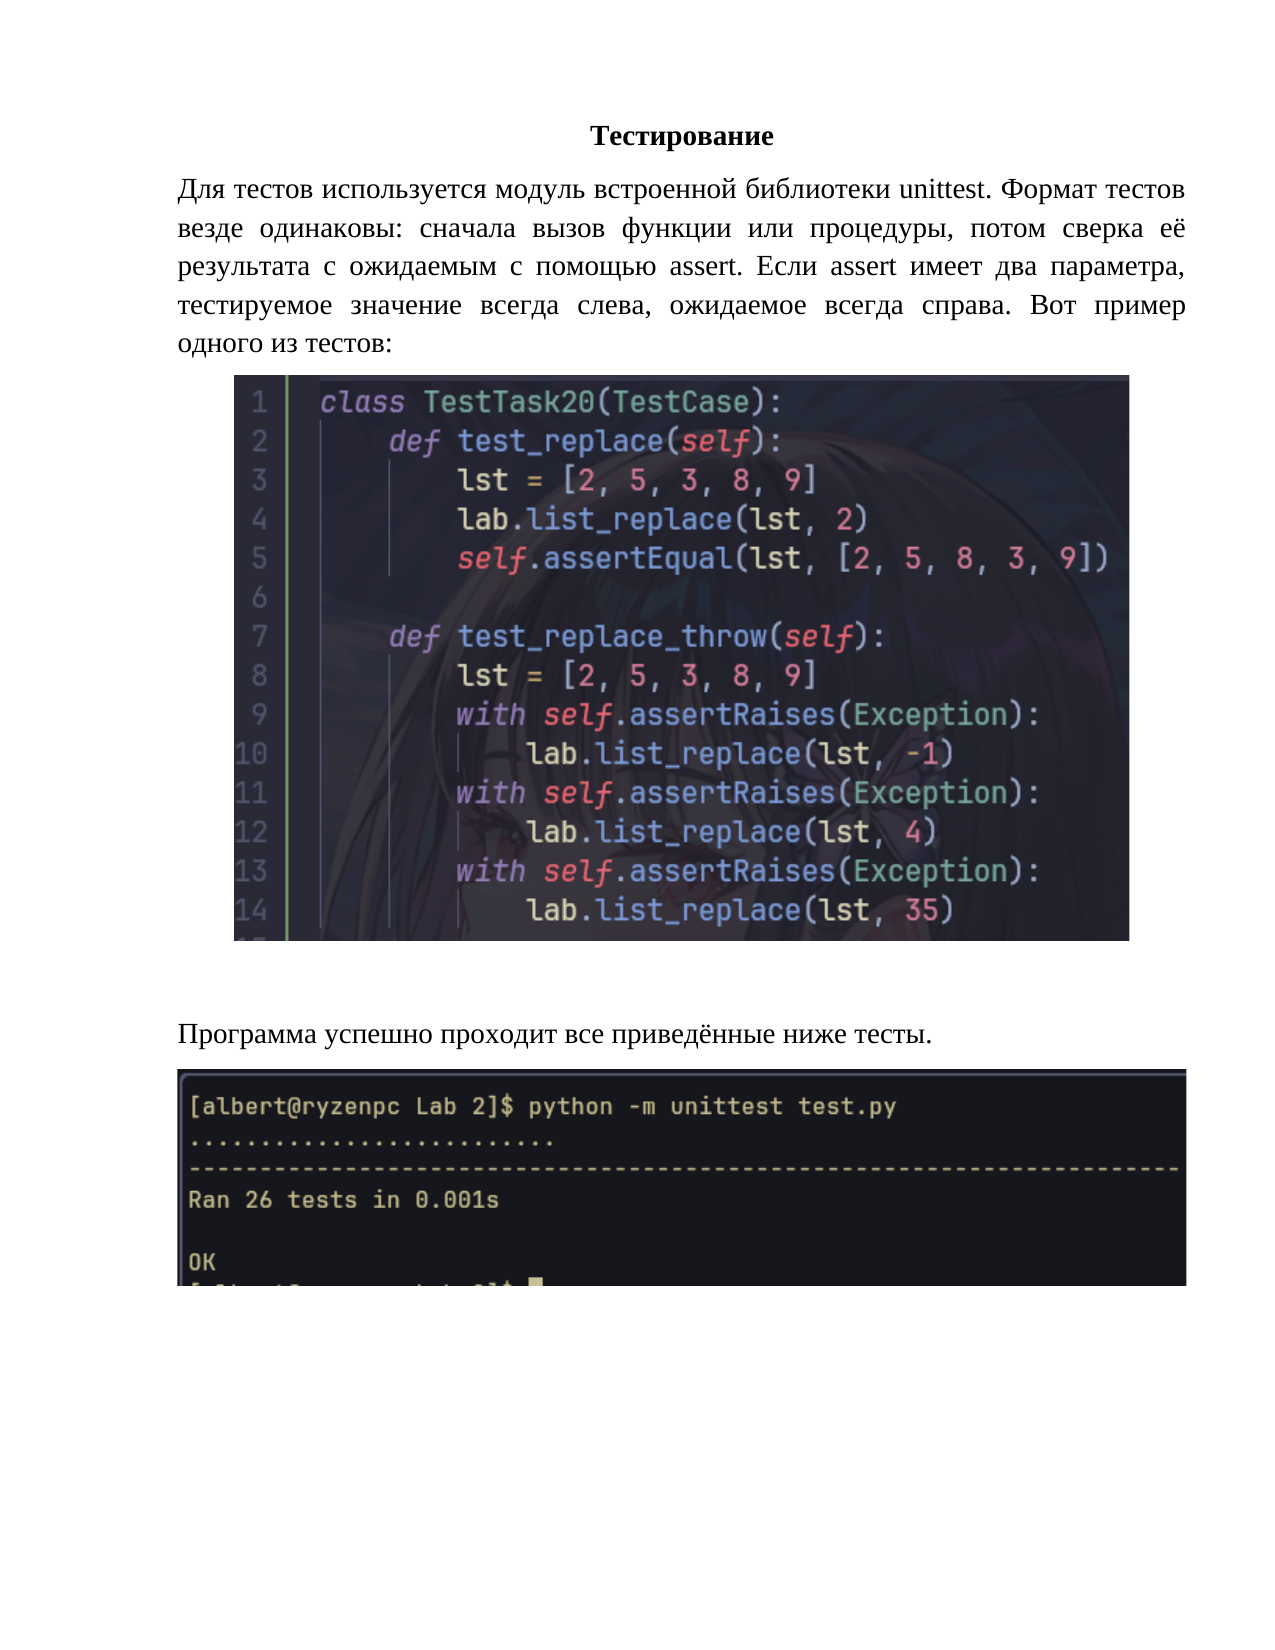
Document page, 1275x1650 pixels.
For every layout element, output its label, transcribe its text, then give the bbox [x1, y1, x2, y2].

text Тестирование [177, 118, 1186, 152]
picture [177, 1069, 1187, 1286]
text Для тестов используется модуль встроенной библиотеки unittest. Формат тестов везде одинаковы: сначала вызов функции или процедуры, потом сверка её результата с ожидаемым с помощью assert. Если assert имеет два параметра, тестируемое значение всегда слева, ожидаемое всегда справа. Вот пример одного из тестов: [177, 171, 1186, 359]
picture [234, 375, 1130, 941]
text Программа успешно проходит все приведённые ниже тесты. [177, 1016, 1186, 1049]
